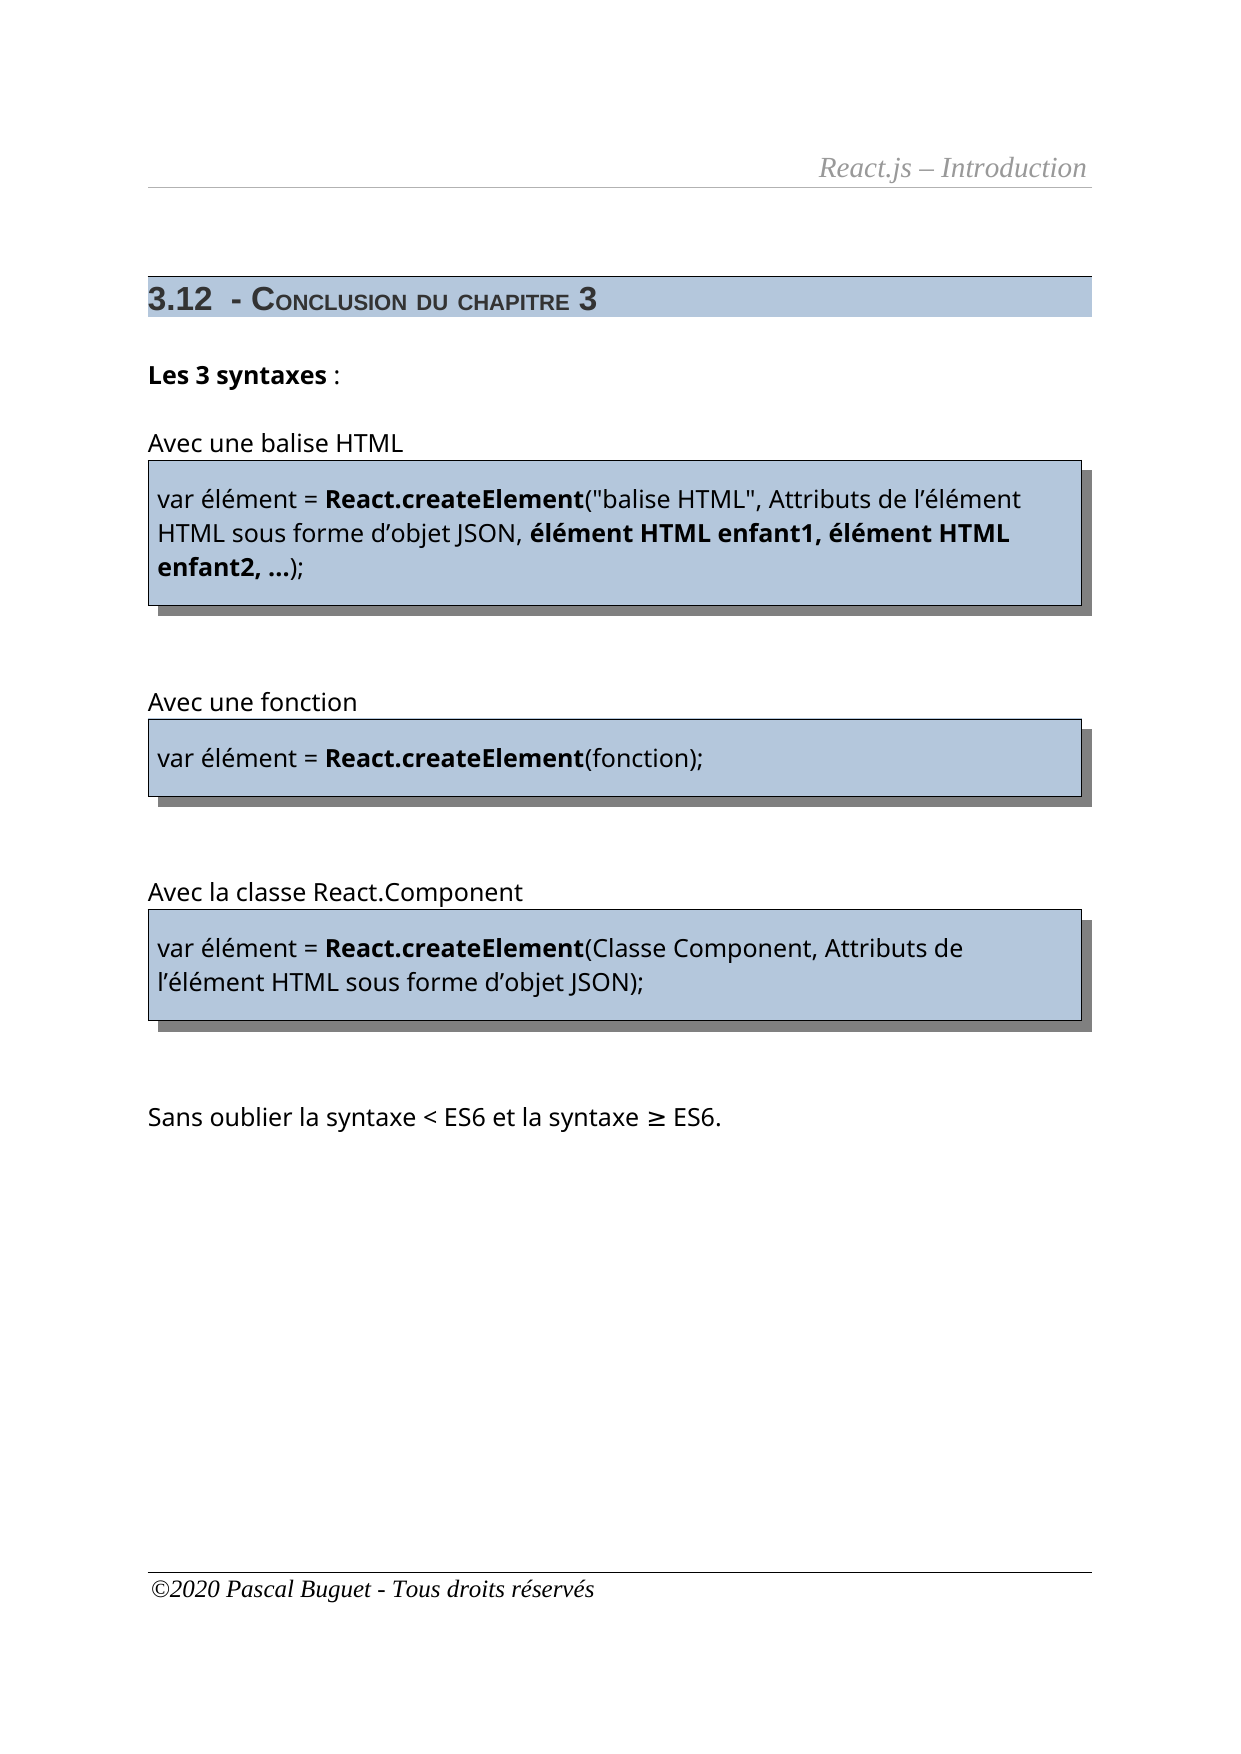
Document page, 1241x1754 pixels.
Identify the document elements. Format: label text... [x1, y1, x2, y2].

text Avec une balise HTML [148, 426, 1092, 460]
text var élément = React.createElement(Classe Component, Attributs de l’élément HTML sous forme d’objet JSON); [149, 910, 1081, 1020]
text var élément = React.createElement(fonction); [149, 720, 1081, 796]
text Avec la classe React.Component [148, 875, 1092, 909]
subtitle - Conclusion du chapitre 3 [148, 277, 1092, 317]
text var élément = React.createElement("balise HTML", Attributs de l’élément HTML sous forme d’objet JSON, élément HTML enfant1, élément HTML enfant2, ...); [149, 461, 1081, 605]
text Sans oublier la syntaxe < ES6 et la syntaxe ≥ ES6. [148, 1100, 1092, 1134]
text Avec une fonction [148, 684, 1092, 718]
text Les 3 syntaxes : [148, 358, 1092, 392]
